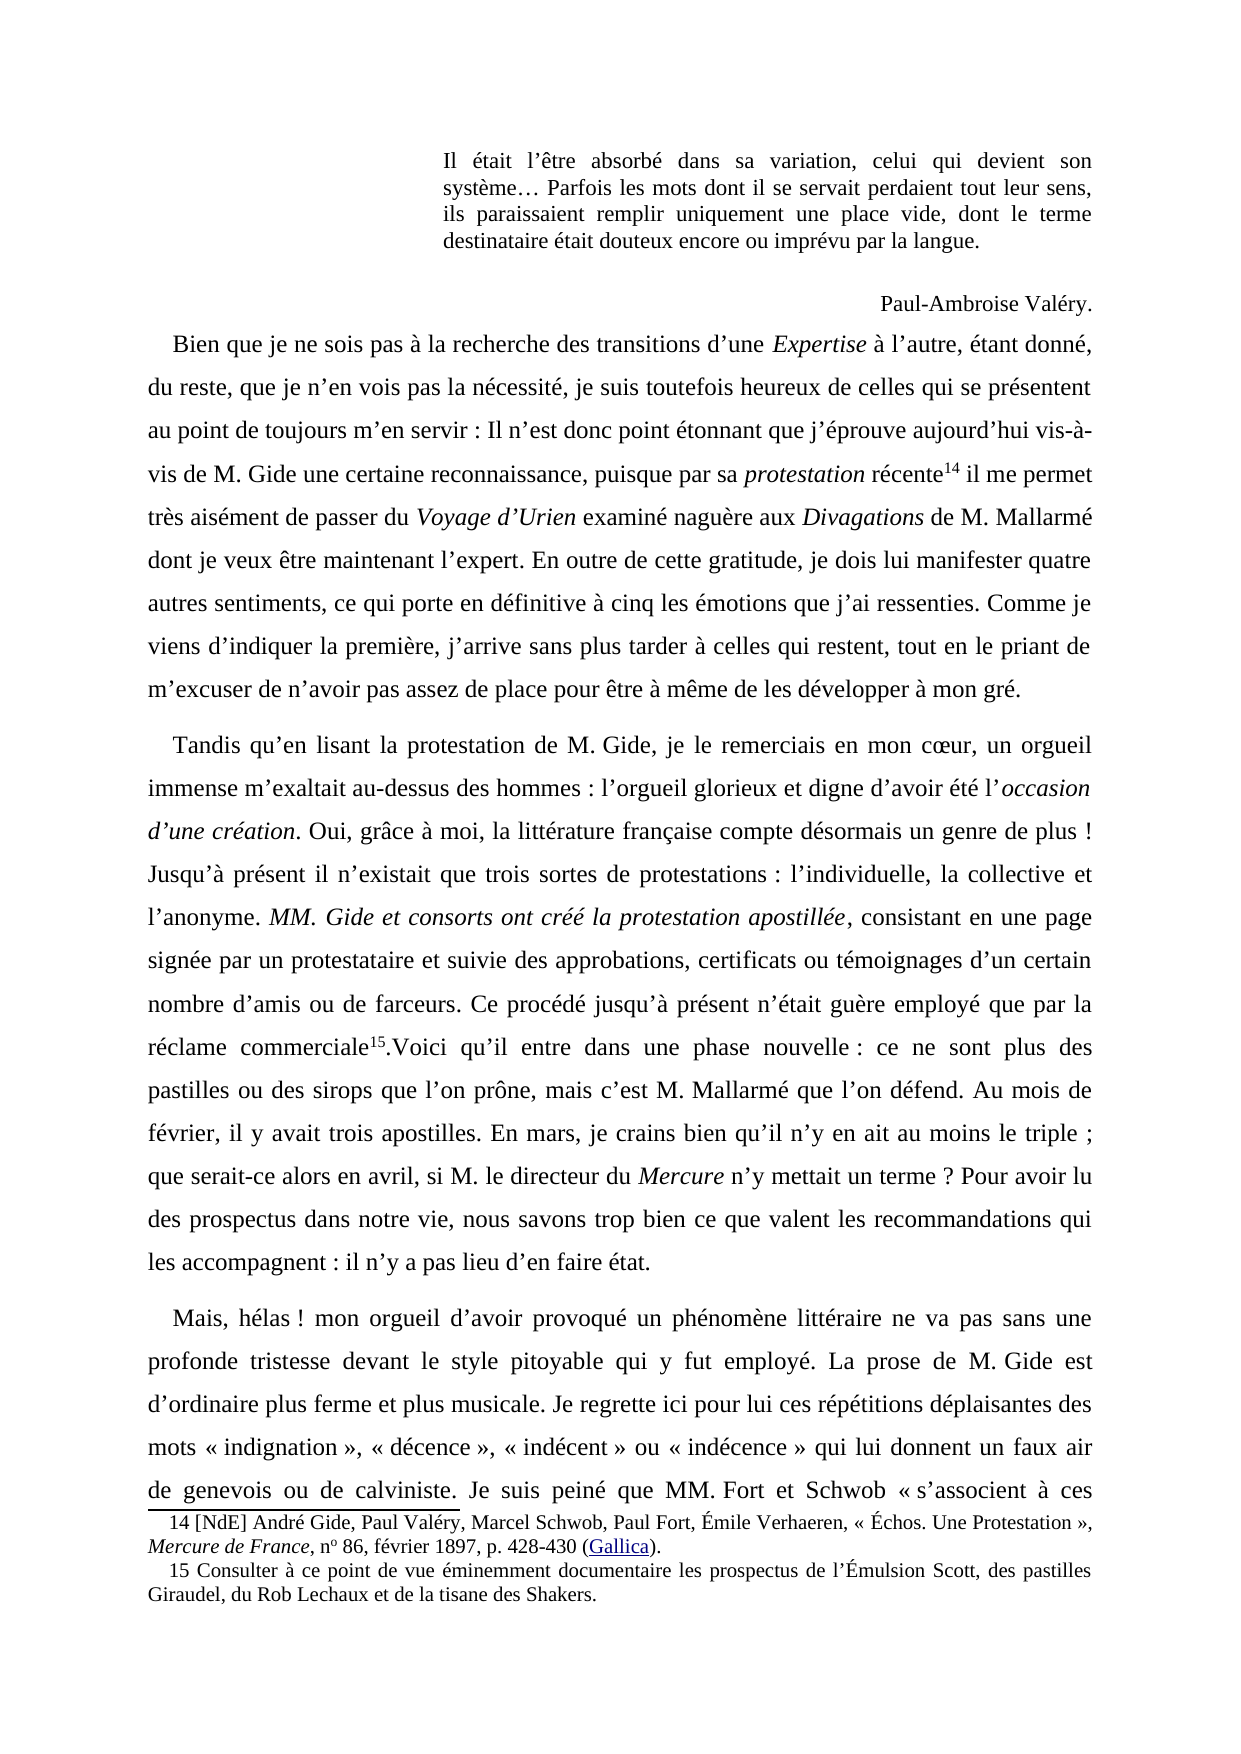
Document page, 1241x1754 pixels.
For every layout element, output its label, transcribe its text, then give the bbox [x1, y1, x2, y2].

text [NdE] André Gide, Paul Valéry, Marcel Schwob, Paul Fort, Émile Verhaeren, « Échos. Une Protestation », Mercure de France, no 86, février 1897, p. 428-430 (Gallica). [148, 1510, 1093, 1558]
text Tandis qu’en lisant la protestation de M. Gide, je le remerciais en mon cœur, un orgueil immense m’exaltait au-dessus des hommes : l’orgueil glorieux et digne d’avoir été l’occasion d’une création. Oui, grâce à moi, la littérature française compte désormais un genre de plus ! Jusqu’à présent il n’existait que trois sortes de protestations : l’individuelle, la collective et l’anonyme. MM. Gide et consorts ont créé la protestation apostillée, consistant en une page signée par un protestataire et suivie des approbations, certificats ou témoignages d’un certain nombre d’amis ou de farceurs. Ce procédé jusqu’à présent n’était guère employé que par la réclame commerciale.Voici qu’il entre dans une phase nouvelle : ce ne sont plus des pastilles ou des sirops que l’on prône, mais c’est M. Mallarmé que l’on défend. Au mois de février, il y avait trois apostilles. En mars, je crains bien qu’il n’y en ait au moins le triple ; que serait-ce alors en avril, si M. le directeur du Mercure n’y mettait un terme ? Pour avoir lu des prospectus dans notre vie, nous savons trop bien ce que valent les recommandations qui les accompagnent : il n’y a pas lieu d’en faire état. [148, 730, 1093, 1276]
text Consulter à ce point de vue éminemment documentaire les prospectus de l’Émulsion Scott, des pastilles Giraudel, du Rob Lechaux et de la tisane des Shakers. [148, 1558, 1093, 1606]
text Bien que je ne sois pas à la recherche des transitions d’une Expertise à l’autre, étant donné, du reste, que je n’en vois pas la nécessité, je suis toutefois heureux de celles qui se présentent au point de toujours m’en servir : Il n’est donc point étonnant que j’éprouve aujourd’hui vis-à-vis de M. Gide une certaine reconnaissance, puisque par sa protestation récente il me permet très aisément de passer du Voyage d’Urien examiné naguère aux Divagations de M. Mallarmé dont je veux être maintenant l’expert. En outre de cette gratitude, je dois lui manifester quatre autres sentiments, ce qui porte en définitive à cinq les émotions que j’ai ressenties. Comme je viens d’indiquer la première, j’arrive sans plus tarder à celles qui restent, tout en le priant de m’excuser de n’avoir pas assez de place pour être à même de les développer à mon gré. [148, 329, 1093, 703]
text Il était l’être absorbé dans sa variation, celui qui devient son système… Parfois les mots dont il se servait perdaient tout leur sens, ils paraissaient remplir uniquement une place vide, dont le terme destinataire était douteux encore ou imprévu par la langue. [443, 148, 1093, 253]
text Mais, hélas ! mon orgueil d’avoir provoqué un phénomène littéraire ne va pas sans une profonde tristesse devant le style pitoyable qui y fut employé. La prose de M. Gide est d’ordinaire plus ferme et plus musicale. Je regrette ici pour lui ces répétitions déplaisantes des mots « indignation », « décence », « indécent » ou « indécence » qui lui donnent un faux air de genevois ou de calviniste. Je suis peiné que MM. Fort et Schwob « s’associent à ces [148, 1303, 1093, 1504]
text Paul-Ambroise Valéry. [148, 291, 1093, 317]
